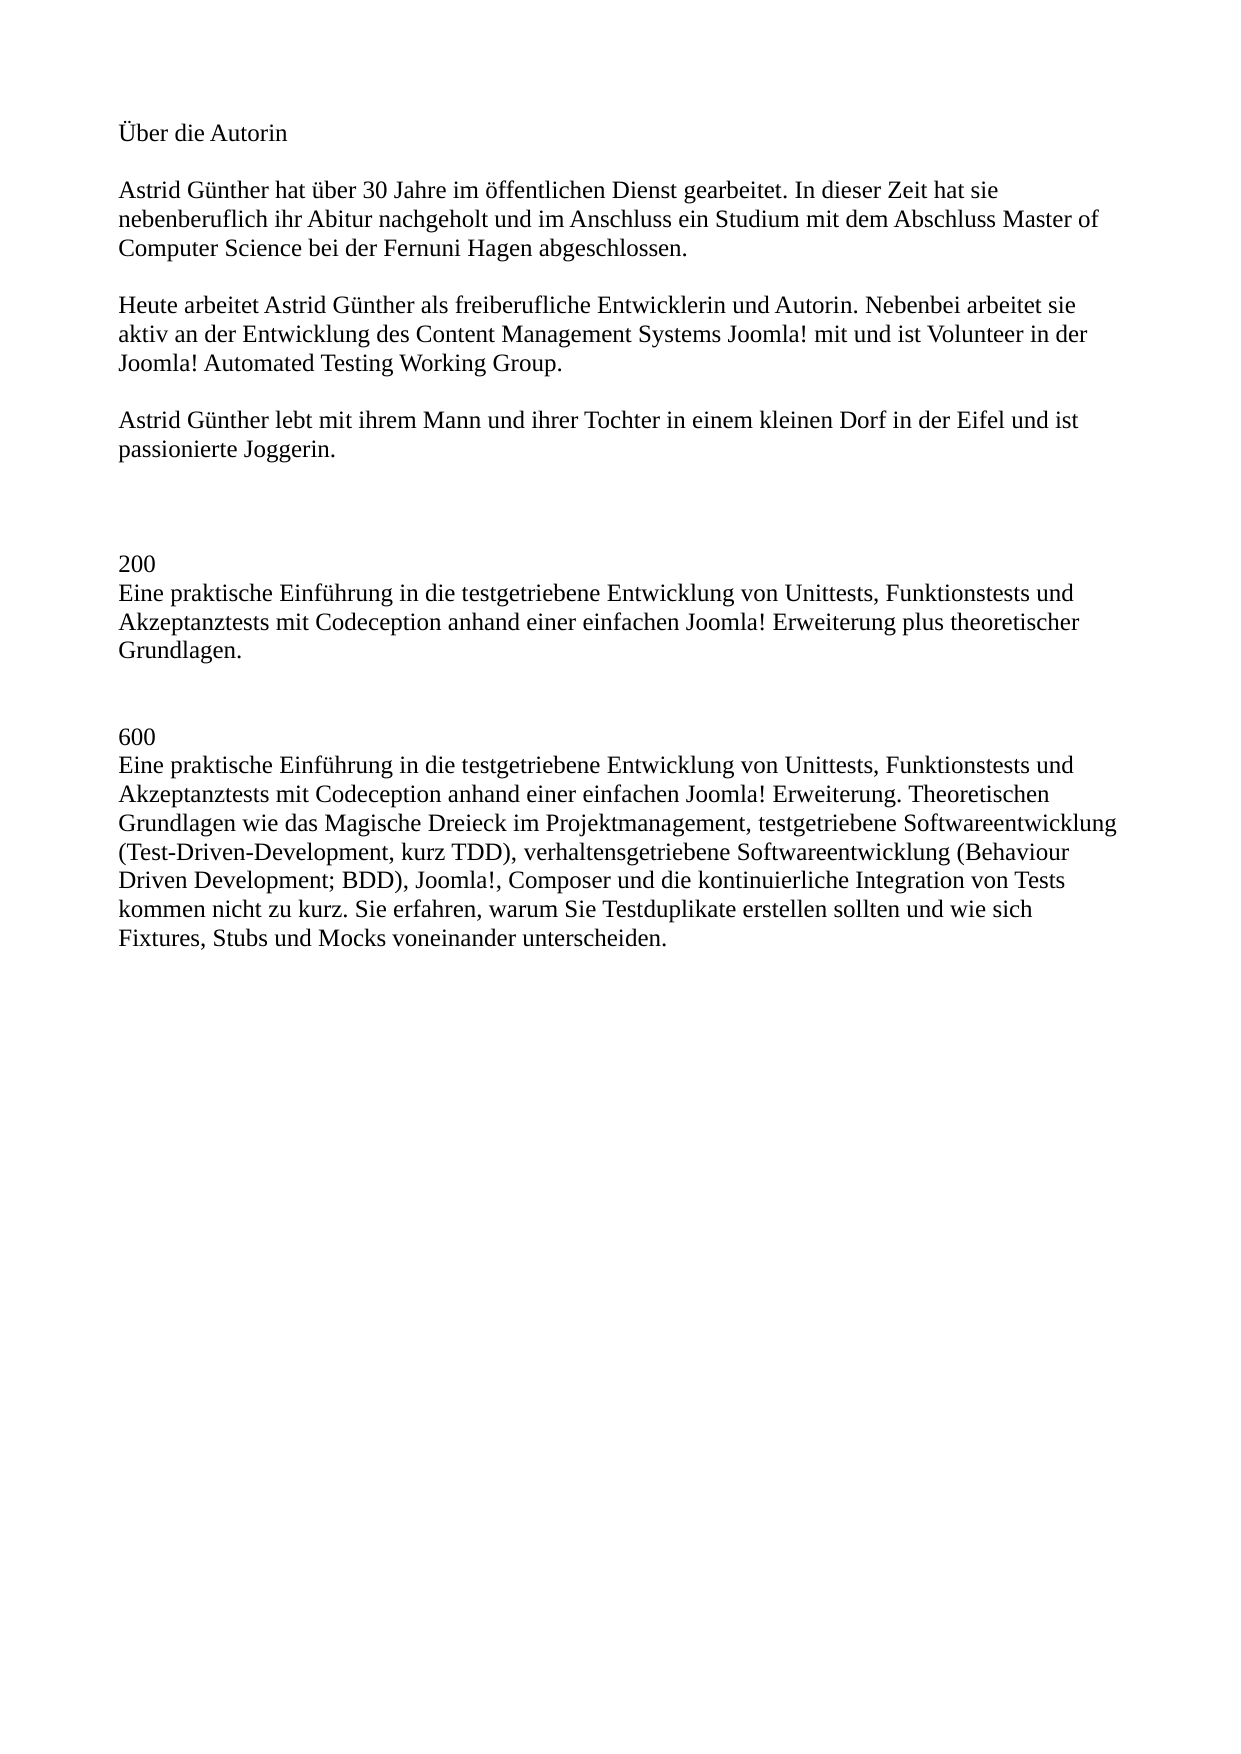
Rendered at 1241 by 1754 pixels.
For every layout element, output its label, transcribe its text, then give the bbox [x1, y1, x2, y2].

text Eine praktische Einführung in die testgetriebene Entwicklung von Unittests, Funktionstests und Akzeptanztests mit Codeception anhand einer einfachen Joomla! Erweiterung plus theoretischer Grundlagen. [118, 578, 1122, 664]
text 600 [118, 722, 1122, 751]
text Heute arbeitet Astrid Günther als freiberufliche Entwicklerin und Autorin. Nebenbei arbeitet sie aktiv an der Entwicklung des Content Management Systems Joomla! mit und ist Volunteer in der Joomla! Automated Testing Working Group. [118, 291, 1122, 377]
text 200 [118, 549, 1122, 578]
text Astrid Günther hat über 30 Jahre im öffentlichen Dienst gearbeitet. In dieser Zeit hat sie nebenberuflich ihr Abitur nachgeholt und im Anschluss ein Studium mit dem Abschluss Master of Computer Science bei der Fernuni Hagen abgeschlossen. [118, 176, 1122, 262]
text Astrid Günther lebt mit ihrem Mann und ihrer Tochter in einem kleinen Dorf in der Eifel und ist passionierte Joggerin. [118, 406, 1122, 463]
text Eine praktische Einführung in die testgetriebene Entwicklung von Unittests, Funktionstests und Akzeptanztests mit Codeception anhand einer einfachen Joomla! Erweiterung. Theoretischen Grundlagen wie das Magische Dreieck im Projektmanagement, testgetriebene Softwareentwicklung (Test-Driven-Development, kurz TDD), verhaltensgetriebene Softwareentwicklung (Behaviour Driven Development; BDD), Joomla!, Composer und die kontinuierliche Integration von Tests kommen nicht zu kurz. Sie erfahren, warum Sie Testduplikate erstellen sollten und wie sich Fixtures, Stubs und Mocks voneinander unterscheiden. [118, 751, 1122, 952]
text Über die Autorin [118, 118, 1122, 147]
